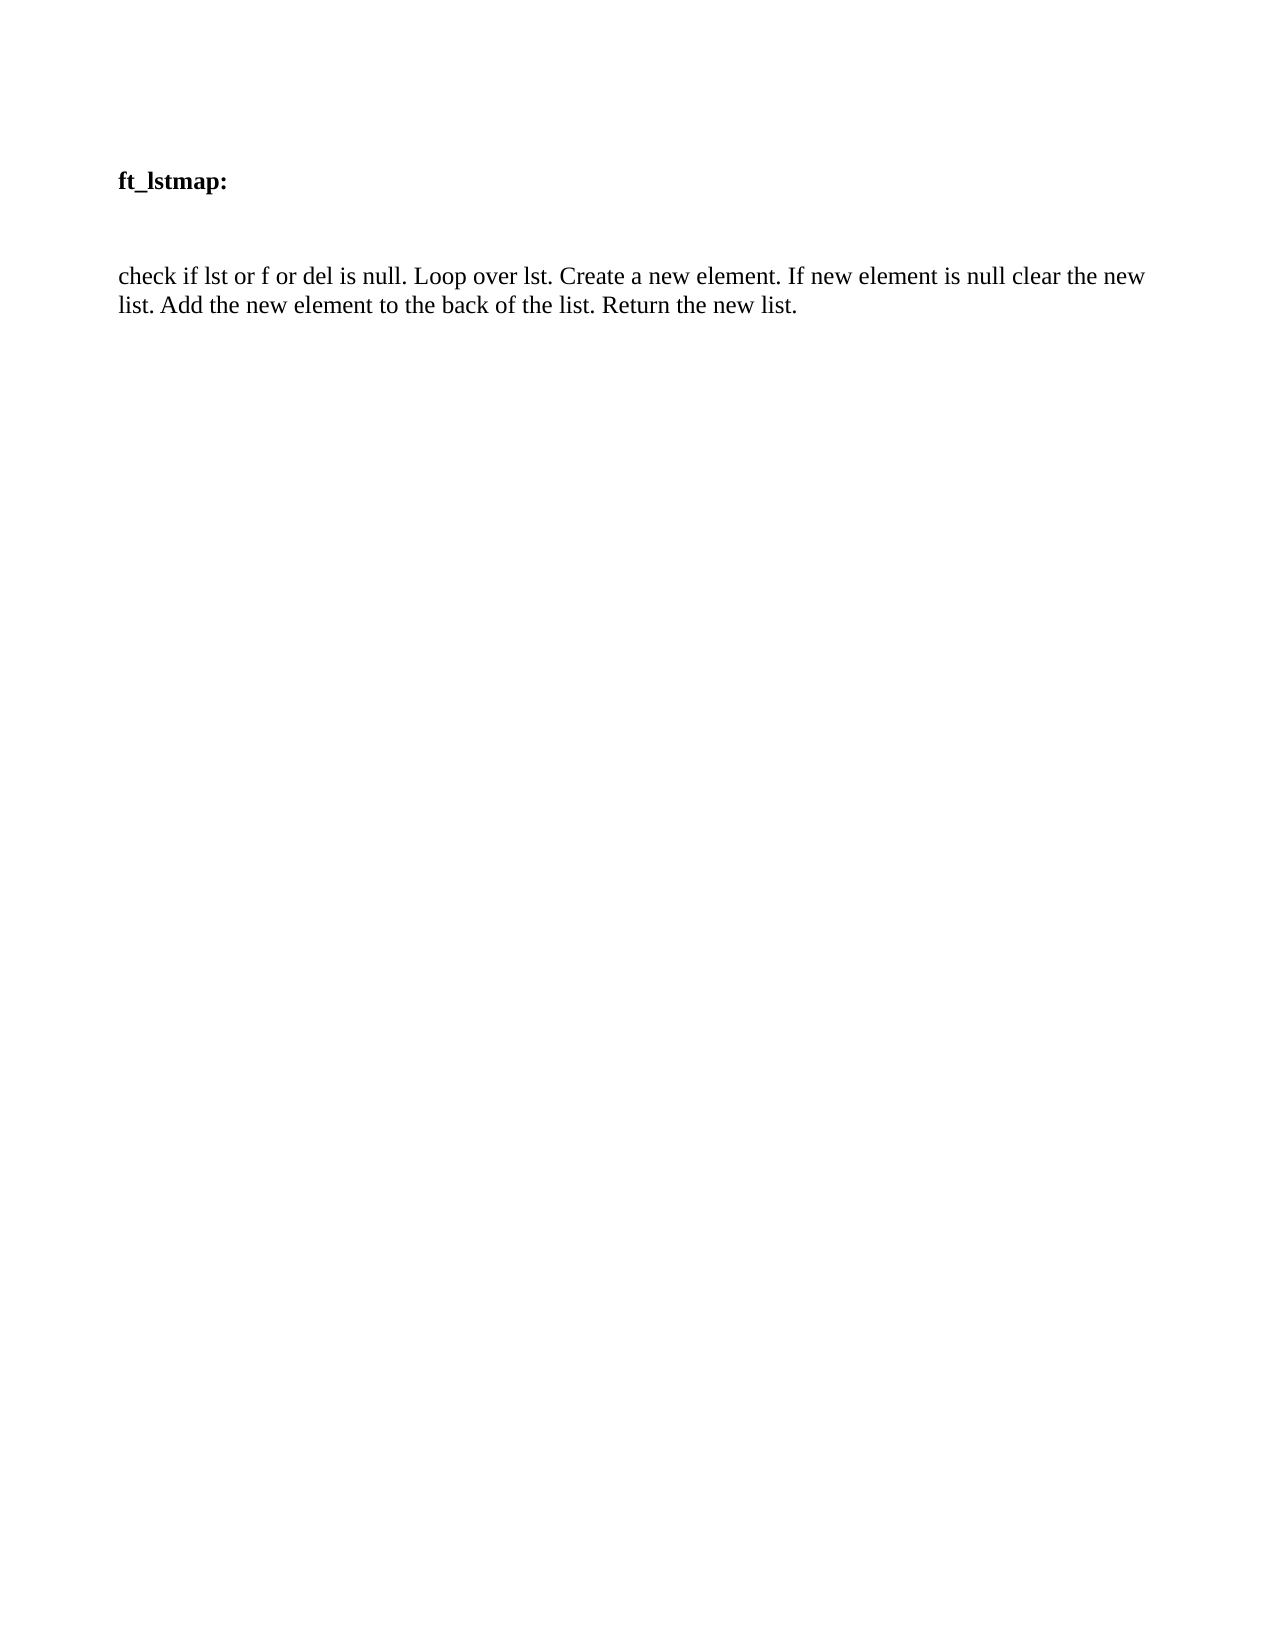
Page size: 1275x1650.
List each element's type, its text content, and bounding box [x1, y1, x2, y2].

text ft_lstmap: [118, 166, 1157, 194]
text check if lst or f or del is null. Loop over lst. Create a new element. If new element is null clear the new list. Add the new element to the back of the list. Return the new list. [118, 261, 1157, 318]
